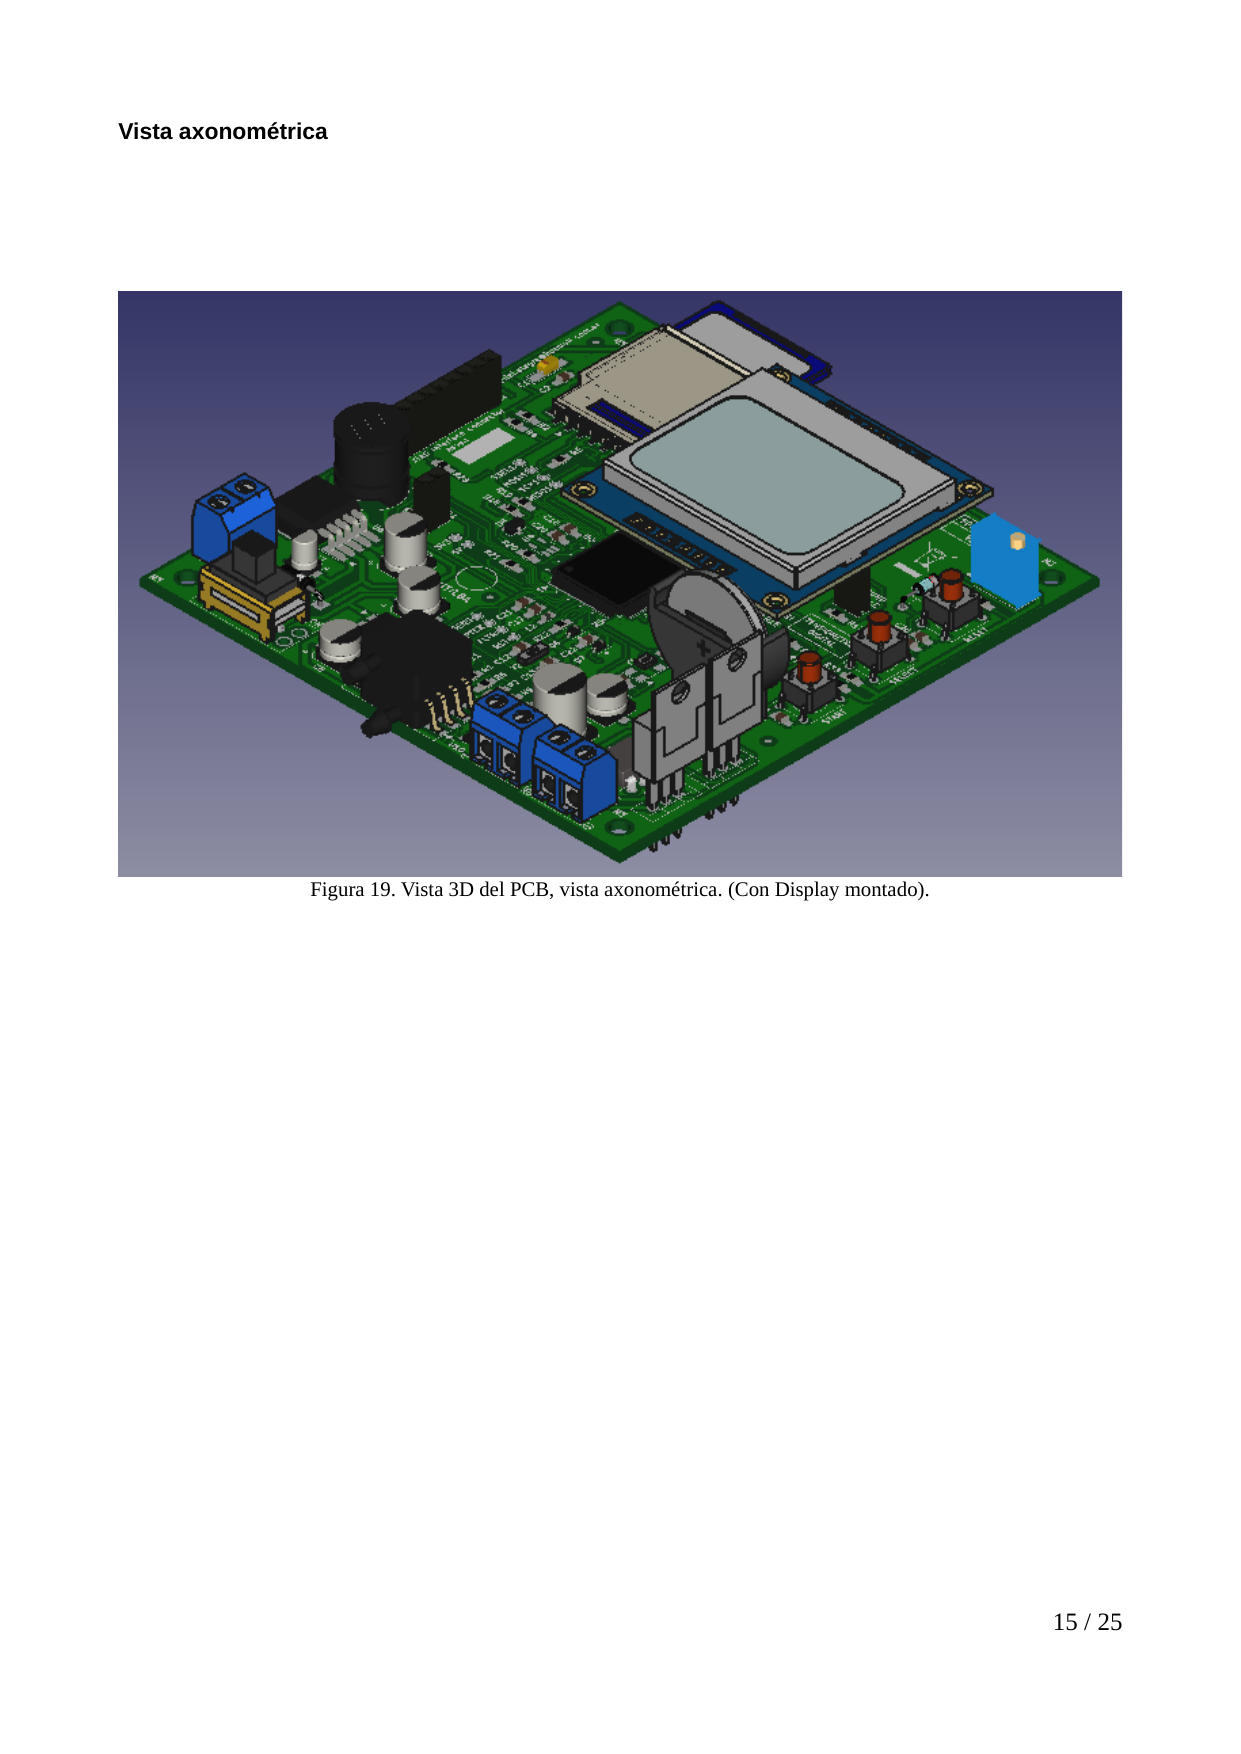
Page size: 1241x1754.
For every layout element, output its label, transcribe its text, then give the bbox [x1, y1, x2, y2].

text Figura 19. Vista 3D del PCB, vista axonométrica. (Con Display montado). [118, 877, 1122, 901]
picture [118, 291, 1123, 877]
subtitle Vista axonométrica [118, 118, 1122, 144]
